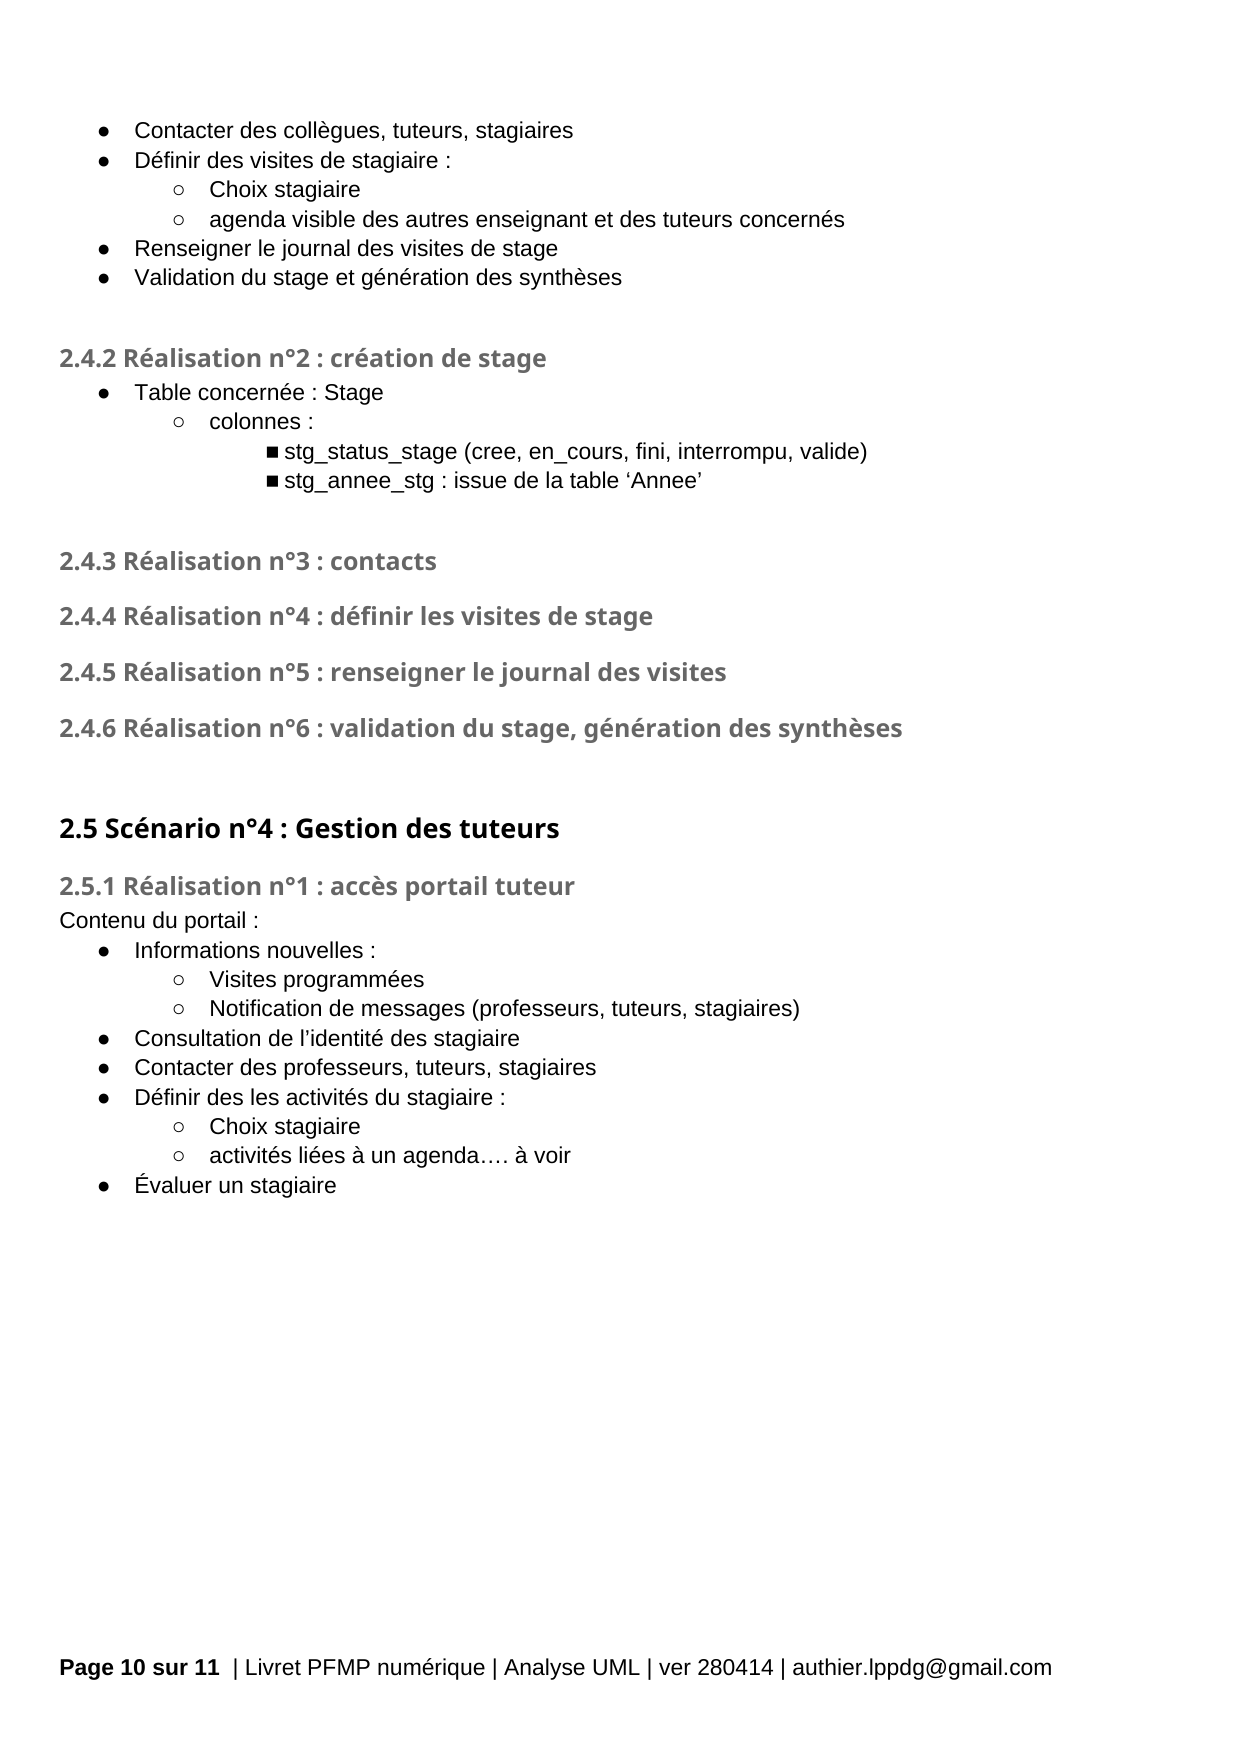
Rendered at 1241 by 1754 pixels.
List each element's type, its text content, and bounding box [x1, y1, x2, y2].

list Informations nouvelles : [97, 937, 1181, 963]
list Validation du stage et génération des synthèses [97, 265, 1181, 291]
subtitle 2.4.2 Réalisation n°2 : création de stage [59, 340, 1181, 374]
list Table concernée : Stage [97, 379, 1181, 405]
list Renseigner le journal des visites de stage [97, 236, 1181, 261]
list Définir des les activités du stagiaire : [97, 1084, 1181, 1110]
subtitle 2.4.3 Réalisation n°3 : contacts [59, 543, 1181, 577]
list Notification de messages (professeurs, tuteurs, stagiaires) [172, 996, 1181, 1022]
list Contacter des professeurs, tuteurs, stagiaires [97, 1055, 1181, 1081]
subtitle 2.4.4 Réalisation n°4 : définir les visites de stage [59, 599, 1181, 633]
subtitle 2.5 Scénario n°4 : Gestion des tuteurs [59, 810, 1181, 847]
list Contacter des collègues, tuteurs, stagiaires [97, 118, 1181, 144]
list stg_annee_stg : issue de la table ‘Annee’ [265, 468, 1181, 493]
subtitle 2.4.5 Réalisation n°5 : renseigner le journal des visites [59, 655, 1181, 689]
list agenda visible des autres enseignant et des tuteurs concernés [172, 206, 1181, 232]
list Évaluer un stagiaire [97, 1172, 1181, 1198]
list Choix stagiaire [172, 1114, 1181, 1139]
list Définir des visites de stagiaire : [97, 147, 1181, 173]
list Choix stagiaire [172, 177, 1181, 202]
subtitle 2.4.6 Réalisation n°6 : validation du stage, génération des synthèses [59, 711, 1181, 745]
list Consultation de l’identité des stagiaire [97, 1026, 1181, 1051]
text Contenu du portail : [59, 908, 1181, 934]
list stg_status_stage (cree, en_cours, fini, interrompu, valide) [265, 438, 1181, 464]
list activités liées à un agenda…. à voir [172, 1143, 1181, 1169]
list Visites programmées [172, 967, 1181, 992]
list colonnes : [172, 409, 1181, 434]
subtitle 2.5.1 Réalisation n°1 : accès portail tuteur [59, 869, 1181, 903]
